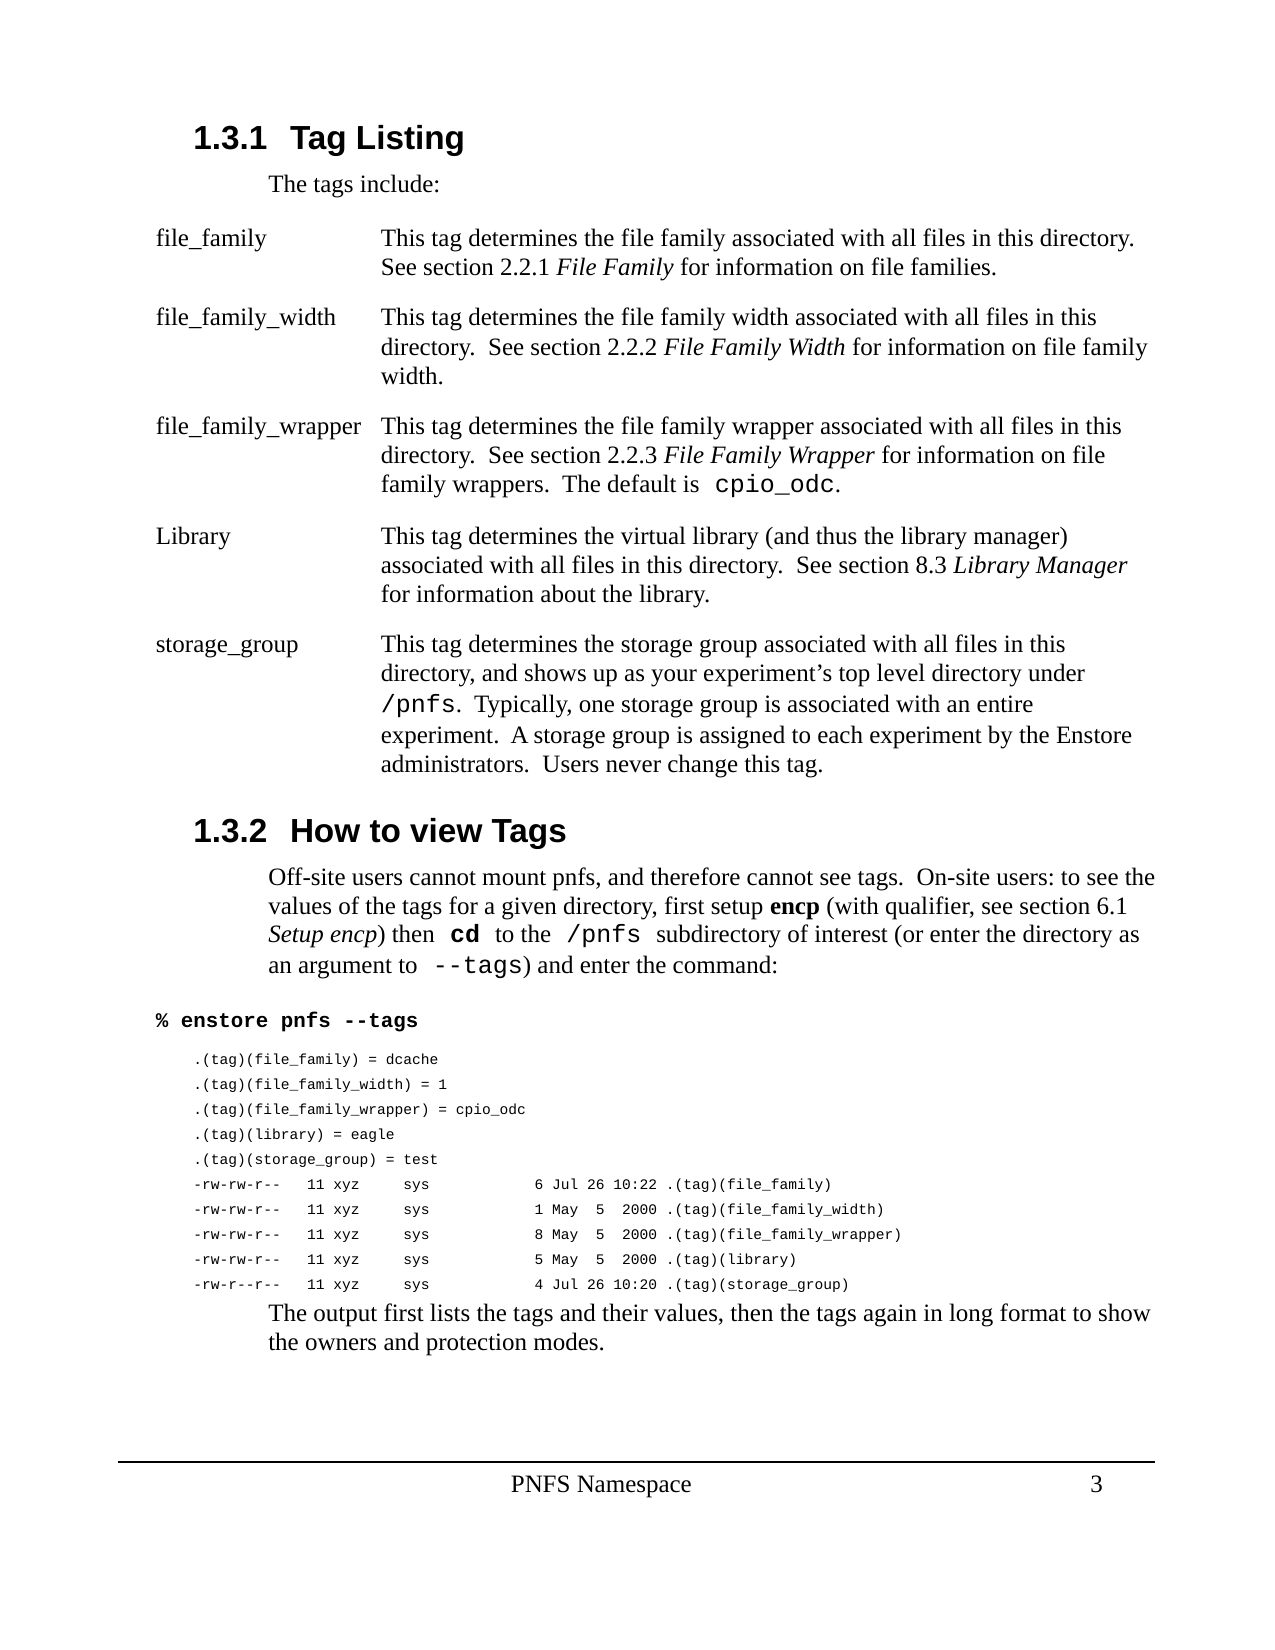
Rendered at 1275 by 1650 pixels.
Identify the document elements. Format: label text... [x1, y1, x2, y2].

text -rw-rw-r-- 11 xyz sys 6 Jul 26 10:22 .(tag)(file_family) [193, 1177, 1157, 1194]
list file_family This tag determines the file family associated with all files in this directory. See section 2.2.1 File Family for information on file families. [156, 223, 1157, 281]
text % enstore pnfs --tags [156, 1008, 1157, 1033]
text Off-site users cannot mount pnfs, and therefore cannot see tags. On-site users: to see the values of the tags for a given directory, first setup encp (with qualifier, see section 6.1 Setup encp) then cd to the /pnfs subdirectory of interest (or enter the directory as an argument to --tags) and enter the command: [268, 862, 1157, 981]
text .(tag)(file_family_wrapper) = cpio_odc [193, 1102, 1157, 1119]
text .(tag)(storage_group) = test [193, 1152, 1157, 1169]
text .(tag)(file_family_width) = 1 [193, 1077, 1157, 1094]
text .(tag)(file_family) = dcache [193, 1052, 1157, 1069]
list storage_group This tag determines the storage group associated with all files in this directory, and shows up as your experiment’s top level directory under /pnfs. Typically, one storage group is associated with an entire experiment. A storage group is assigned to each experiment by the Enstore administrators. Users never change this tag. [156, 629, 1157, 778]
text -rw-r--r-- 11 xyz sys 4 Jul 26 10:20 .(tag)(storage_group) [193, 1277, 1157, 1294]
subtitle Tag Listing [156, 118, 1157, 157]
text -rw-rw-r-- 11 xyz sys 1 May 5 2000 .(tag)(file_family_width) [193, 1202, 1157, 1219]
text The tags include: [268, 169, 1157, 198]
text -rw-rw-r-- 11 xyz sys 5 May 5 2000 .(tag)(library) [193, 1252, 1157, 1269]
text The output first lists the tags and their values, then the tags again in long format to show the owners and protection modes. [268, 1298, 1157, 1355]
text .(tag)(library) = eagle [193, 1127, 1157, 1144]
text -rw-rw-r-- 11 xyz sys 8 May 5 2000 .(tag)(file_family_wrapper) [193, 1227, 1157, 1244]
list file_family_width This tag determines the file family width associated with all files in this directory. See section 2.2.2 File Family Width for information on file family width. [156, 302, 1157, 389]
subtitle How to view Tags [156, 811, 1157, 849]
list Library This tag determines the virtual library (and thus the library manager) associated with all files in this directory. See section 8.3 Library Manager for information about the library. [156, 520, 1157, 608]
list file_family_wrapper This tag determines the file family wrapper associated with all files in this directory. See section 2.2.3 File Family Wrapper for information on file family wrappers. The default is cpio_odc. [156, 410, 1157, 499]
